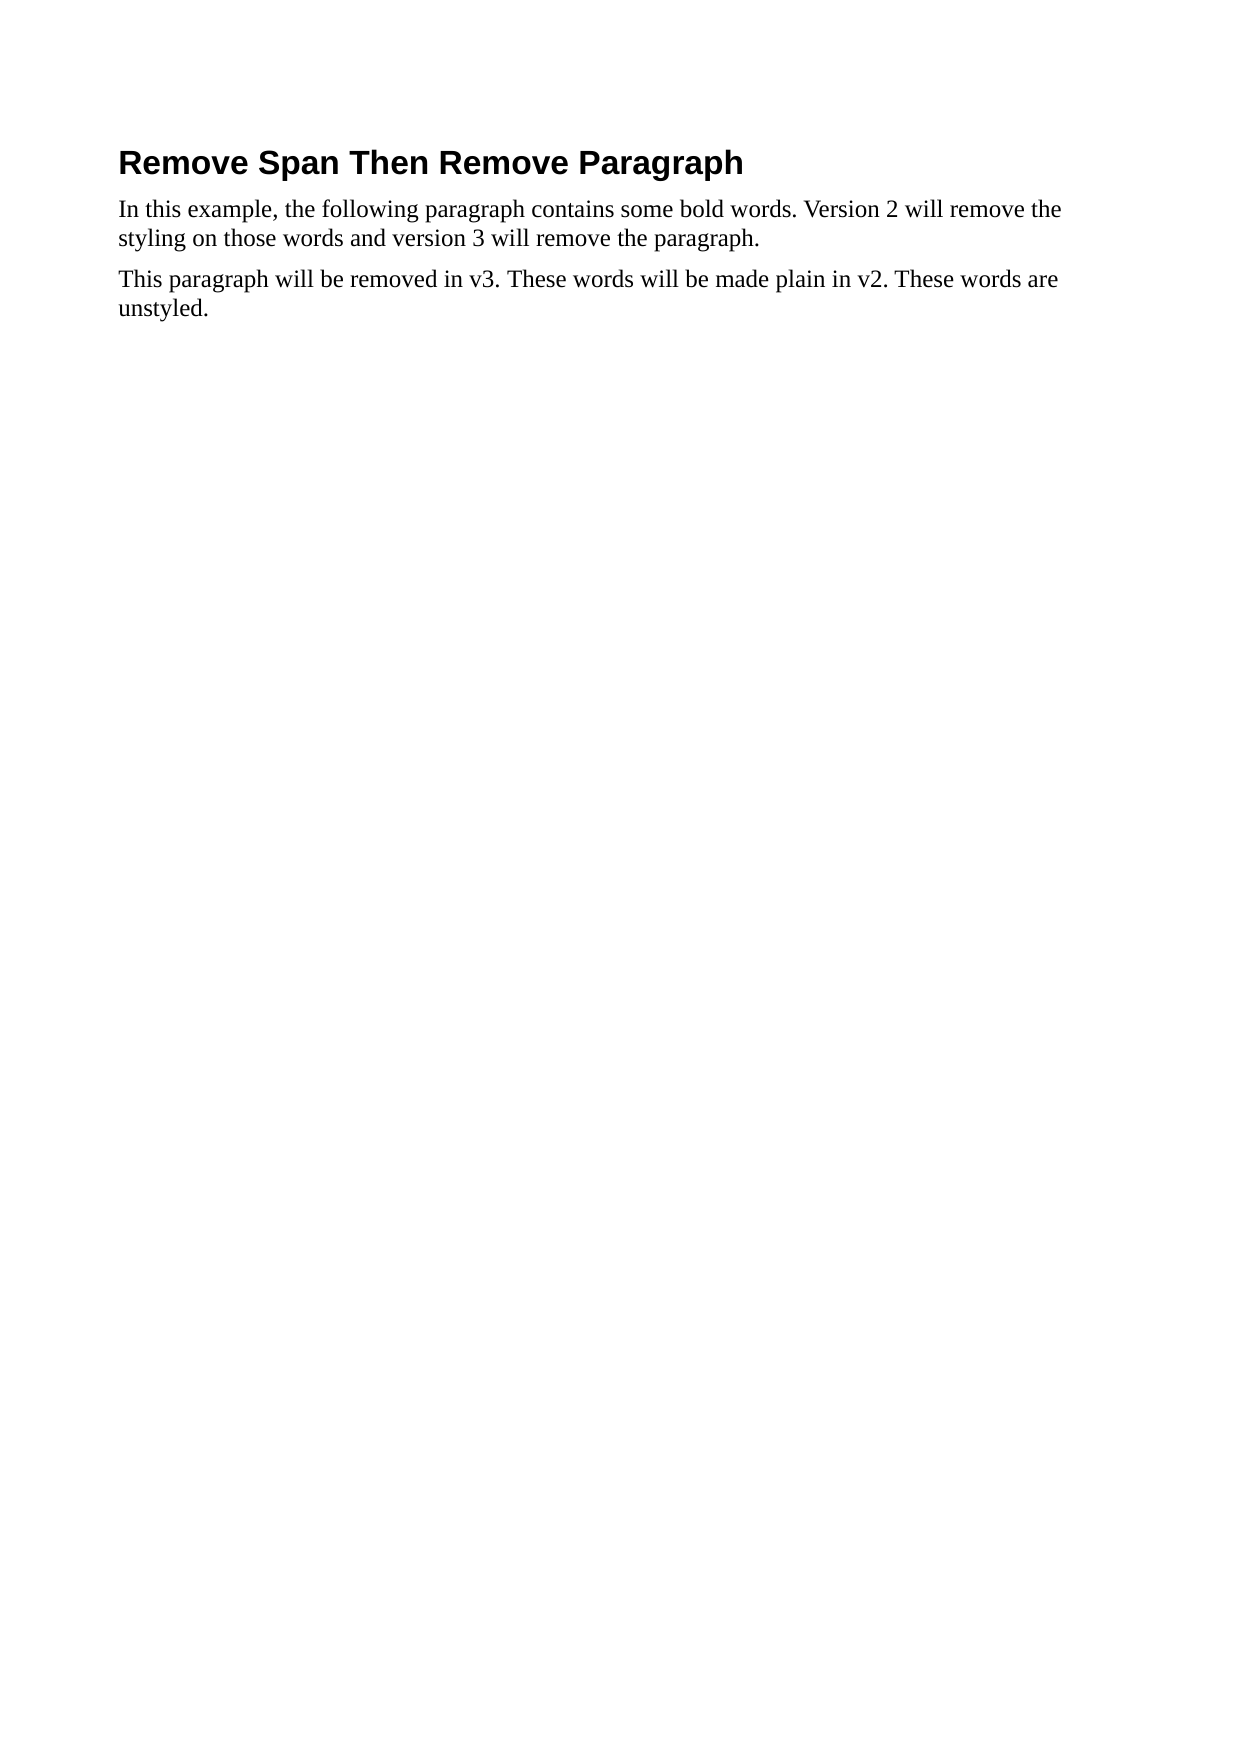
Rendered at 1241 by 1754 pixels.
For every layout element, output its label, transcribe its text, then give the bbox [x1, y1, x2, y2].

text In this example, the following paragraph contains some bold words. Version 2 will remove the styling on those words and version 3 will remove the paragraph. [118, 194, 1122, 252]
text This paragraph will be removed in v3. These words will be made plain in v2. These words are unstyled. [118, 264, 1122, 322]
subtitle Remove Span Then Remove Paragraph [118, 143, 1122, 182]
